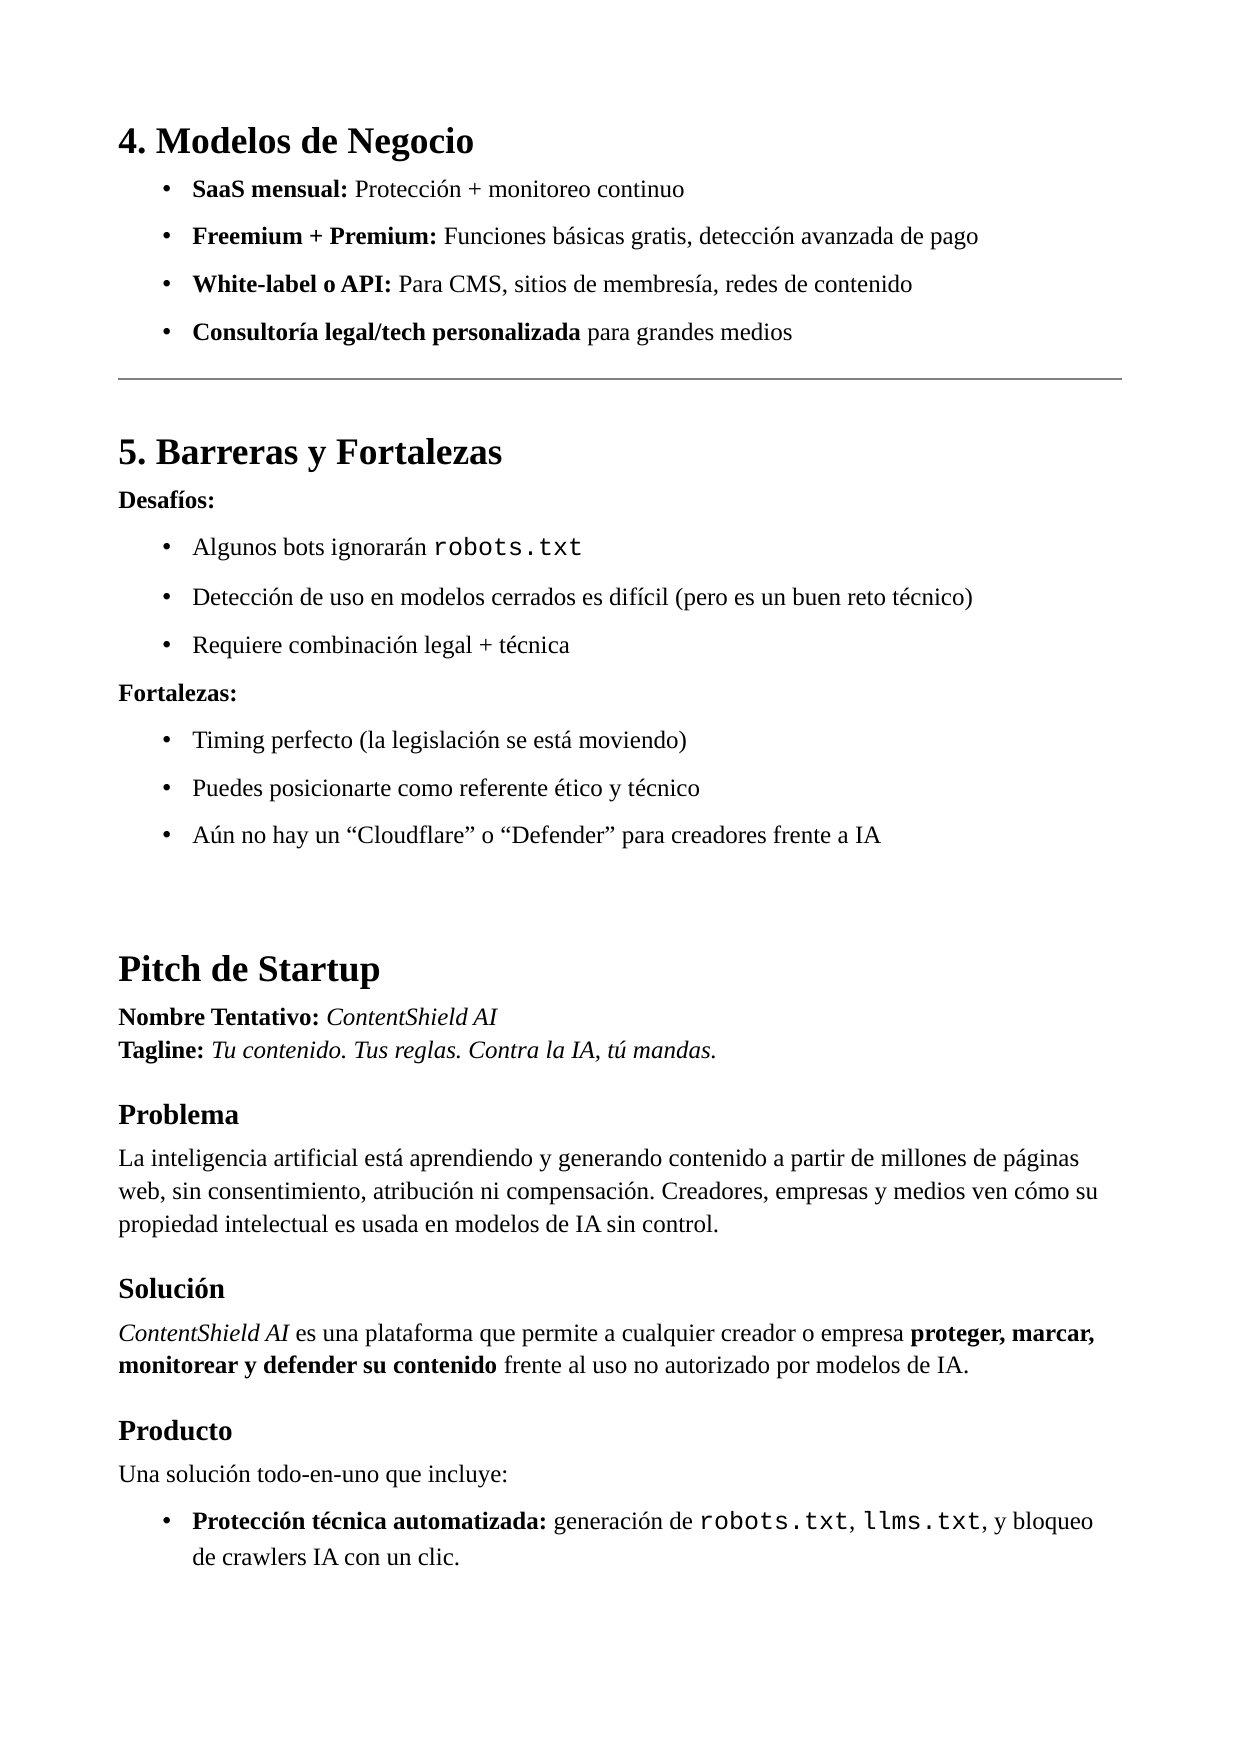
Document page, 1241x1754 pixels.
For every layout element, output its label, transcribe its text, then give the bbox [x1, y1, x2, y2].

subtitle Solución [118, 1272, 1122, 1305]
subtitle 5. Barreras y Fortalezas [118, 429, 1122, 472]
list Timing perfecto (la legislación se está moviendo) [162, 725, 1122, 754]
list Puedes posicionarte como referente ético y técnico [162, 773, 1122, 802]
list White-label o API: Para CMS, sitios de membresía, redes de contenido [162, 269, 1122, 298]
subtitle Producto [118, 1413, 1122, 1446]
list Aún no hay un “Cloudflare” o “Defender” para creadores frente a IA [162, 821, 1122, 849]
text ContentShield AI es una plataforma que permite a cualquier creador o empresa proteger, marcar, monitorear y defender su contenido frente al uso no autorizado por modelos de IA. [118, 1318, 1122, 1379]
text Una solución todo-en-uno que incluye: [118, 1459, 1122, 1488]
list Consultoría legal/tech personalizada para grandes medios [162, 317, 1122, 345]
list SaaS mensual: Protección + monitoreo continuo [162, 174, 1122, 202]
list Freemium + Premium: Funciones básicas gratis, detección avanzada de pago [162, 221, 1122, 250]
text Fortalezas: [118, 678, 1122, 706]
text Desafíos: [118, 485, 1122, 514]
list Algunos bots ignorarán robots.txt [162, 532, 1122, 563]
text Nombre Tentativo: ContentShield AI Tagline: Tu contenido. Tus reglas. Contra la IA, tú mandas. [118, 1002, 1122, 1064]
subtitle Pitch de Startup [118, 946, 1122, 989]
list Detección de uso en modelos cerrados es difícil (pero es un buen reto técnico) [162, 582, 1122, 611]
list Requiere combinación legal + técnica [162, 630, 1122, 659]
text La inteligencia artificial está aprendiendo y generando contenido a partir de millones de páginas web, sin consentimiento, atribución ni compensación. Creadores, empresas y medios ven cómo su propiedad intelectual es usada en modelos de IA sin control. [118, 1143, 1122, 1238]
list Protección técnica automatizada: generación de robots.txt, llms.txt, y bloqueo de crawlers IA con un clic. [162, 1506, 1122, 1570]
subtitle Problema [118, 1097, 1122, 1131]
subtitle 4. Modelos de Negocio [118, 118, 1122, 161]
